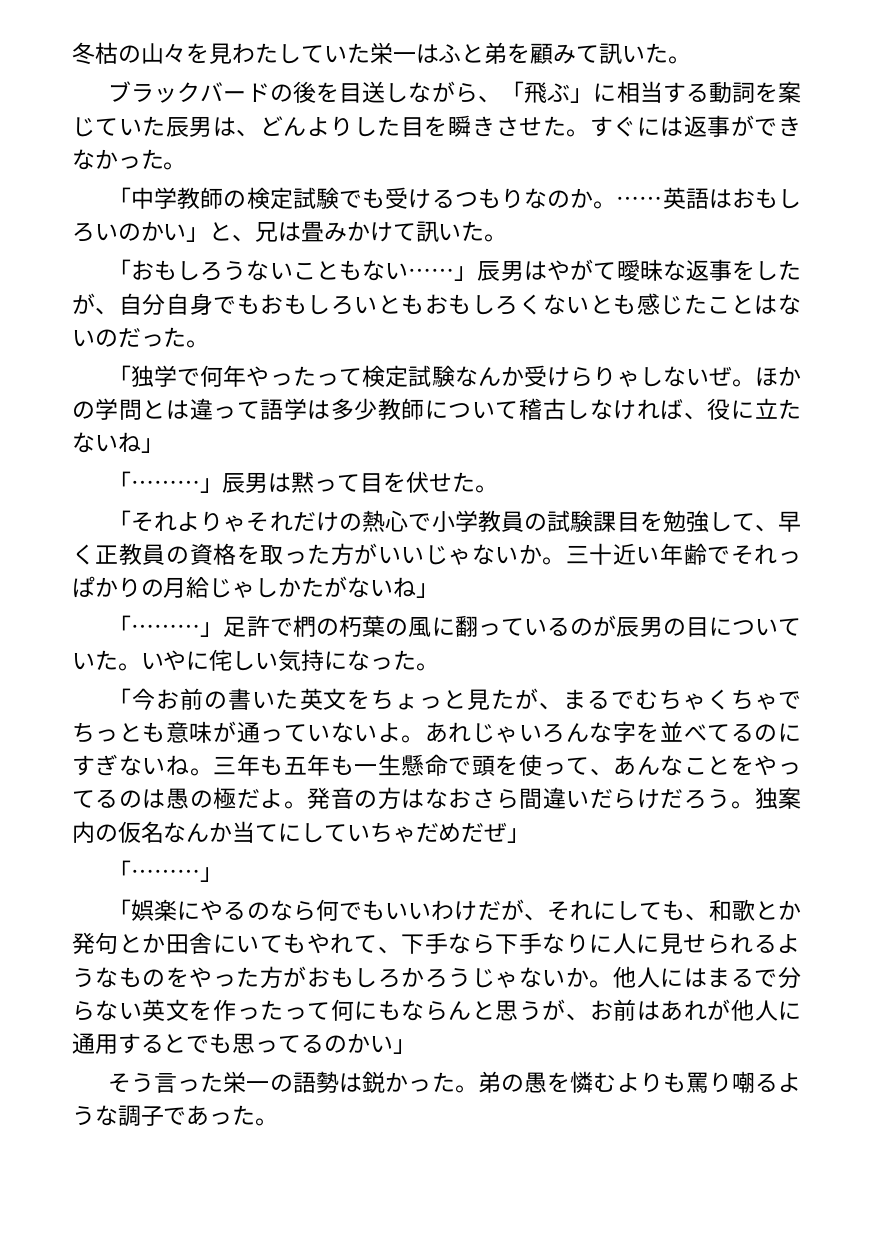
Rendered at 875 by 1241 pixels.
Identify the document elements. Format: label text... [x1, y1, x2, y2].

text ブラックバードの後を目送しながら、「飛ぶ」に相当する動詞を案じていた辰男は、どんよりした目を瞬きさせた。すぐには返事ができなかった。 [72, 75, 802, 175]
text 「それよりゃそれだけの熱心で小学教員の試験課目を勉強して、早く正教員の資格を取った方がいいじゃないか。三十近い年齢でそれっぱかりの月給じゃしかたがないね」 [72, 504, 802, 603]
text 「おもしろうないこともない……」辰男はやがて曖昧な返事をしたが、自分自身でもおもしろいともおもしろくないとも感じたことはないのだった。 [72, 253, 802, 353]
text 「今お前の書いた英文をちょっと見たが、まるでむちゃくちゃでちっとも意味が通っていないよ。あれじゃいろんな字を並べてるのにすぎないね。三年も五年も一生懸命で頭を使って、あんなことをやってるのは愚の極だよ。発音の方はなおさら間違いだらけだろう。独案内の仮名なんか当てにしていちゃだめだぜ」 [72, 682, 802, 848]
text 「中学教師の検定試験でも受けるつもりなのか。……英語はおもしろいのかい」と、兄は畳みかけて訊いた。 [72, 181, 802, 247]
text 「娯楽にやるのなら何でもいいわけだが、それにしても、和歌とか発句とか田舎にいてもやれて、下手なら下手なりに人に見せられるようなものをやった方がおもしろかろうじゃないか。他人にはまるで分らない英文を作ったって何にもならんと思うが、お前はあれが他人に通用するとでも思ってるのかい」 [72, 893, 802, 1059]
text そう言った栄一の語勢は鋭かった。弟の愚を憐むよりも罵り嘲るような調子であった。 [72, 1065, 802, 1131]
text 「独学で何年やったって検定試験なんか受けらりゃしないぜ。ほかの学問とは違って語学は多少教師について稽古しなければ、役に立たないね」 [72, 359, 802, 458]
text 「………」足許で椚の朽葉の風に翻っているのが辰男の目についていた。いやに侘しい気持になった。 [72, 609, 802, 676]
text 「………」辰男は黙って目を伏せた。 [72, 464, 802, 498]
text 「………」 [72, 854, 802, 887]
text 冬枯の山々を見わたしていた栄一はふと弟を顧みて訊いた。 [72, 36, 802, 69]
